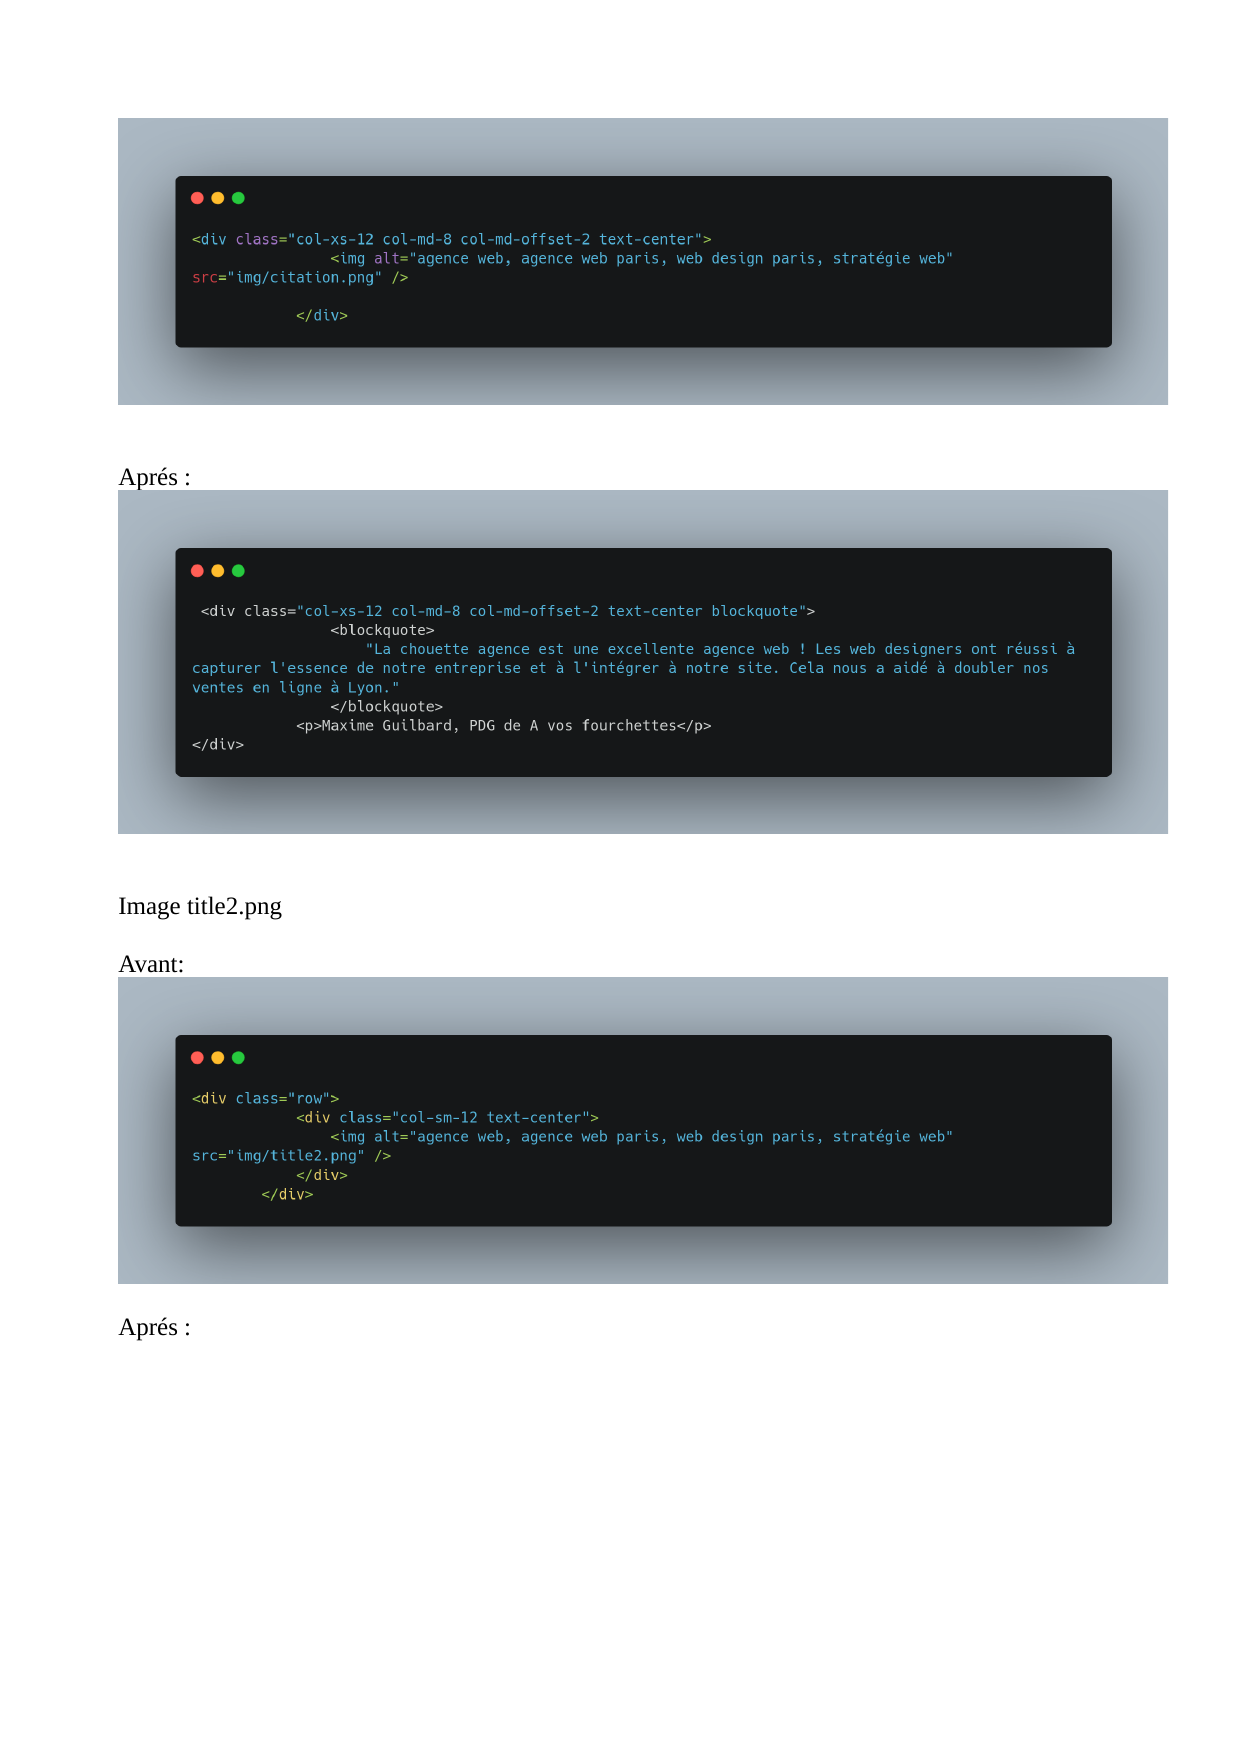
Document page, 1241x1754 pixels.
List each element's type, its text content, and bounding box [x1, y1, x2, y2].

text Image title2.png [118, 891, 1168, 920]
text Aprés : [118, 462, 1168, 490]
picture [118, 118, 1169, 405]
text Avant: [118, 949, 1168, 977]
picture [118, 490, 1169, 834]
text Aprés : [118, 1312, 1168, 1341]
picture [118, 977, 1169, 1284]
